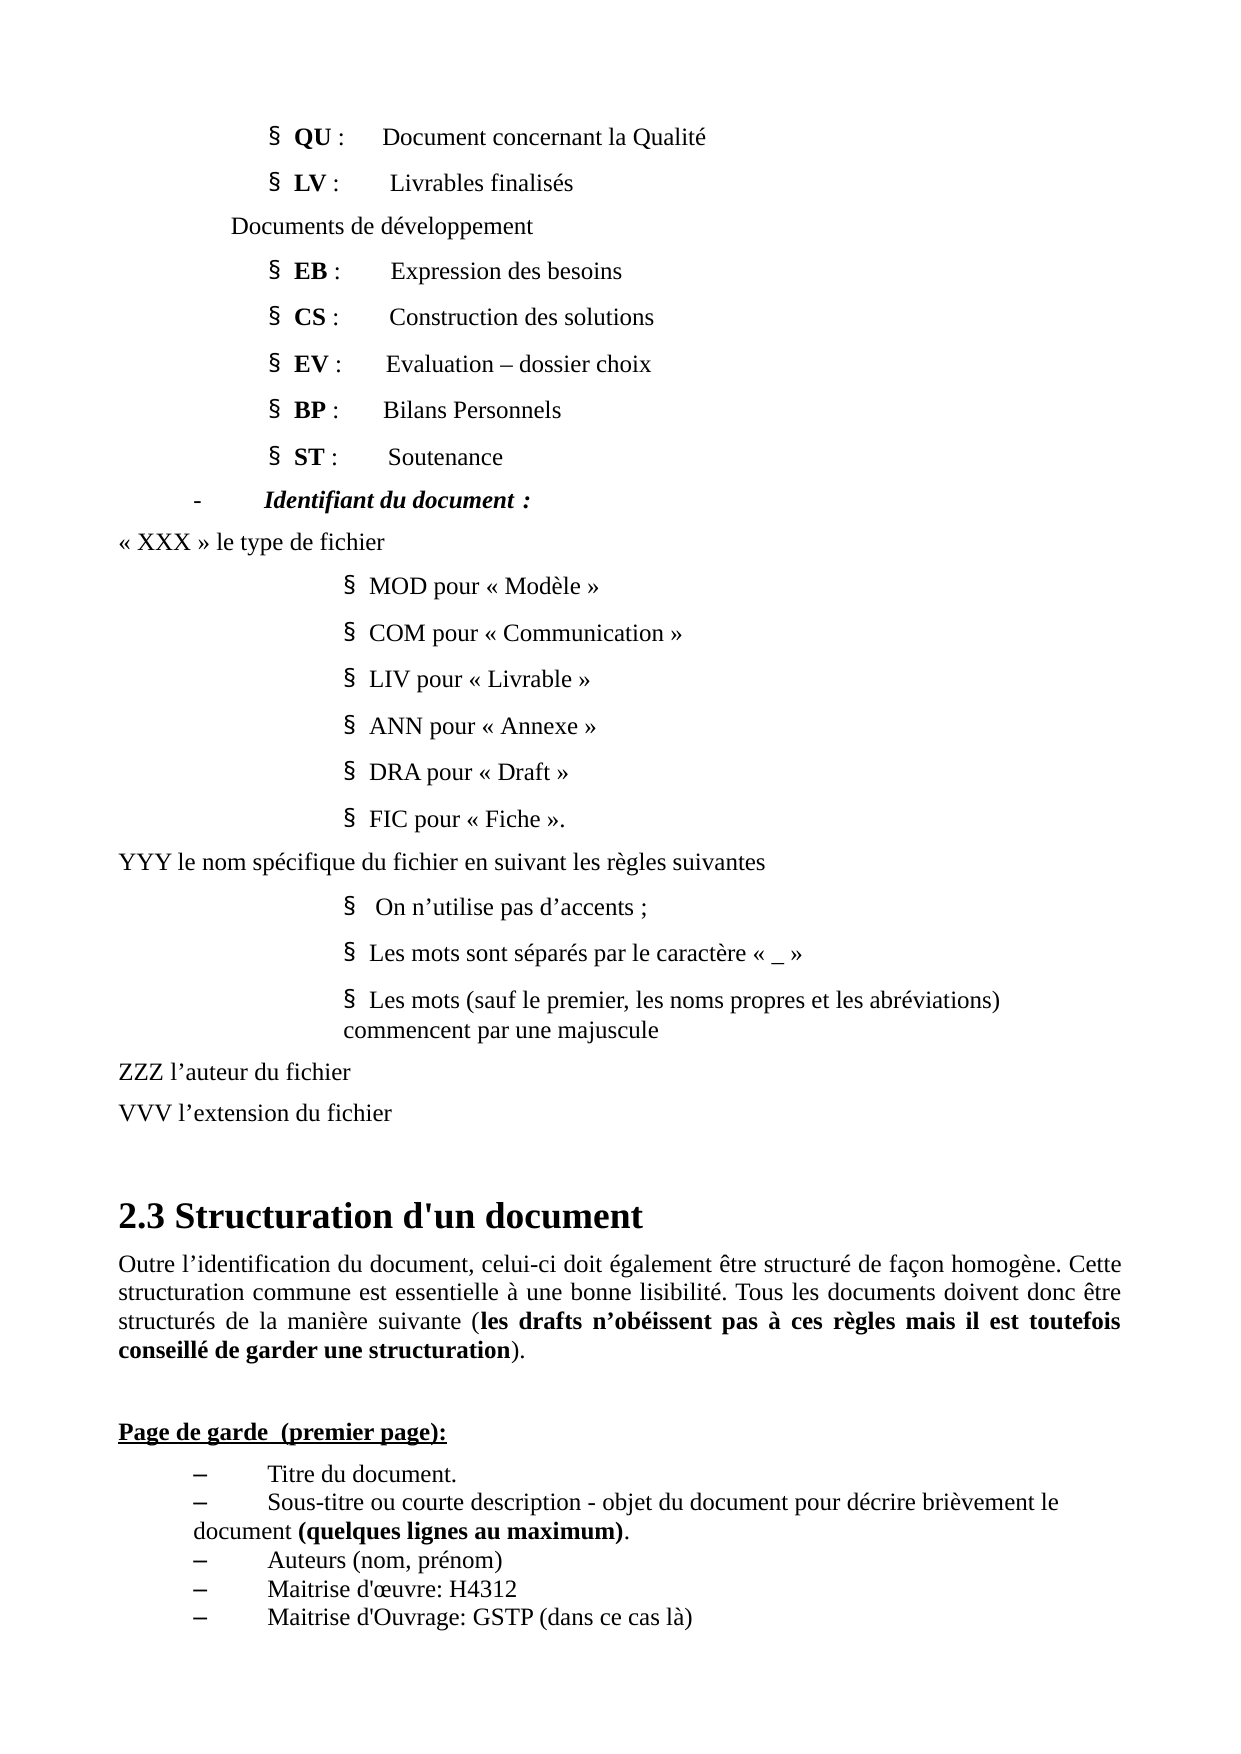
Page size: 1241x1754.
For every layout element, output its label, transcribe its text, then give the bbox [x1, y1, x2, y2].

text § On n’utilise pas d’accents ; [343, 888, 1122, 922]
text § EV : Evaluation – dossier choix [268, 346, 1122, 380]
text § ST : Soutenance [268, 439, 1122, 473]
text § FIC pour « Fiche ». [343, 801, 1122, 835]
list Sous-titre ou courte description - objet du document pour décrire brièvement le document (quelques lignes au maximum). [193, 1487, 1122, 1545]
text Page de garde (premier page): [118, 1417, 1122, 1446]
text § COM pour « Communication » [343, 614, 1122, 648]
text § LIV pour « Livrable » [343, 661, 1122, 695]
text ZZZ l’auteur du fichier [118, 1057, 1122, 1086]
text § QU : Document concernant la Qualité [268, 118, 1122, 152]
text Outre l’identification du document, celui-ci doit également être structuré de façon homogène. Cette structuration commune est essentielle à une bonne lisibilité. Tous les documents doivent donc être structurés de la manière suivante (les drafts n’obéissent pas à ces règles mais il est toutefois conseillé de garder une structuration). [118, 1249, 1122, 1364]
text § EB : Expression des besoins [268, 252, 1122, 287]
subtitle 2.3 Structuration d'un document [118, 1193, 1122, 1236]
list Maitrise d'Ouvrage: GSTP (dans ce cas là) [193, 1602, 1122, 1631]
text § CS : Construction des solutions [268, 299, 1122, 333]
text § MOD pour « Modèle » [343, 568, 1122, 602]
text « XXX » le type de fichier [118, 527, 1122, 555]
list Titre du document. [193, 1459, 1122, 1487]
text § Les mots sont séparés par le caractère « _ » [343, 935, 1122, 969]
text VVV l’extension du fichier [118, 1098, 1122, 1127]
text Documents de développement [231, 211, 1122, 240]
text § LV : Livrables finalisés [268, 165, 1122, 199]
list Auteurs (nom, prénom) [193, 1545, 1122, 1574]
text - Identifiant du document : [193, 485, 1122, 514]
text § Les mots (sauf le premier, les noms propres et les abréviations) commencent par une majuscule [343, 982, 1122, 1044]
text § BP : Bilans Personnels [268, 392, 1122, 426]
text § DRA pour « Draft » [343, 754, 1122, 788]
text YYY le nom spécifique du fichier en suivant les règles suivantes [118, 847, 1122, 876]
text § ANN pour « Annexe » [343, 707, 1122, 742]
list Maitrise d'œuvre: H4312 [193, 1574, 1122, 1602]
